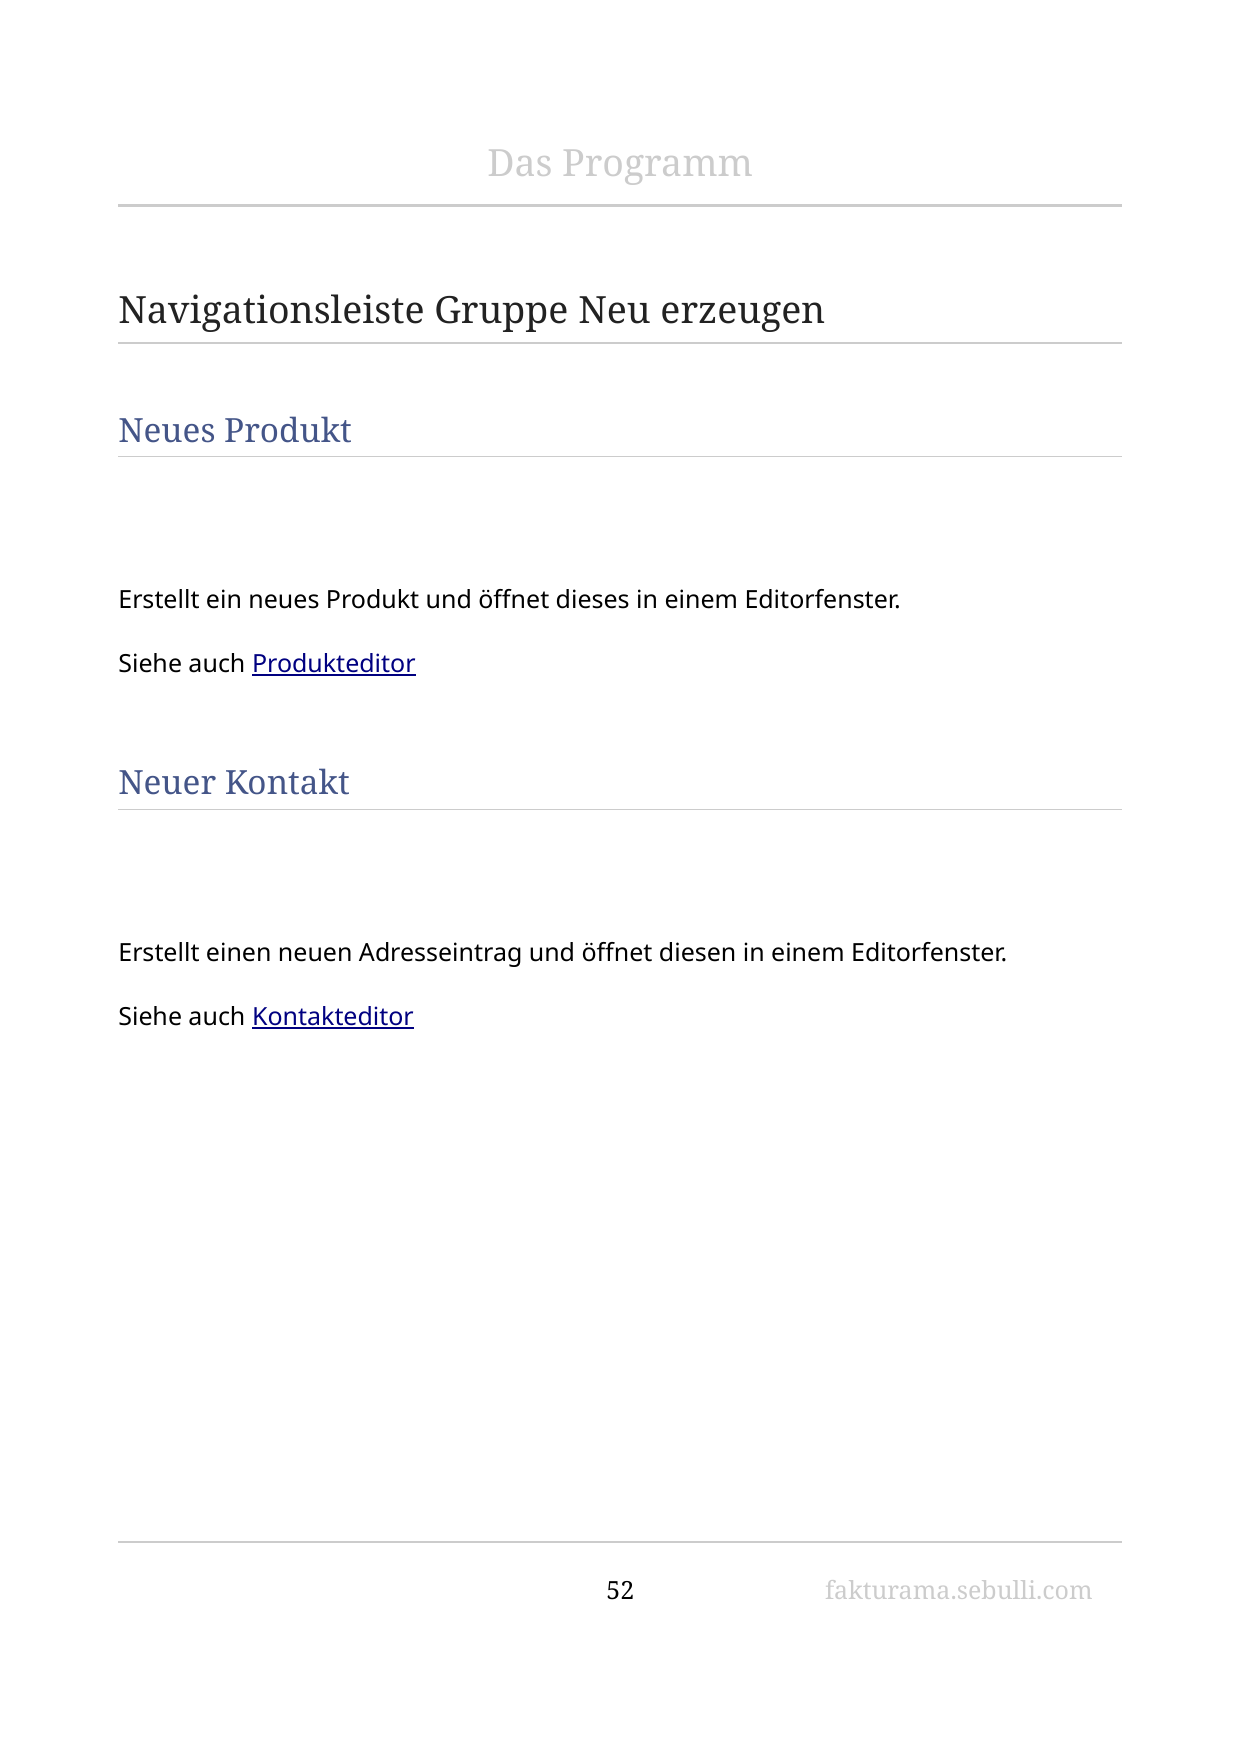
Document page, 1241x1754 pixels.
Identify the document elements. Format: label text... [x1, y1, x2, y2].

text Siehe auch Produkteditor [118, 646, 1122, 679]
text Erstellt ein neues Produkt und öffnet dieses in einem Editorfenster. [118, 582, 1122, 616]
subtitle Neuer Kontakt [118, 759, 1122, 809]
text Siehe auch Kontakteditor [118, 998, 1122, 1032]
text Erstellt einen neuen Adresseintrag und öffnet diesen in einem Editorfenster. [118, 934, 1122, 969]
subtitle Navigationsleiste Gruppe Neu erzeugen [118, 283, 1122, 342]
subtitle Neues Produkt [118, 406, 1122, 456]
